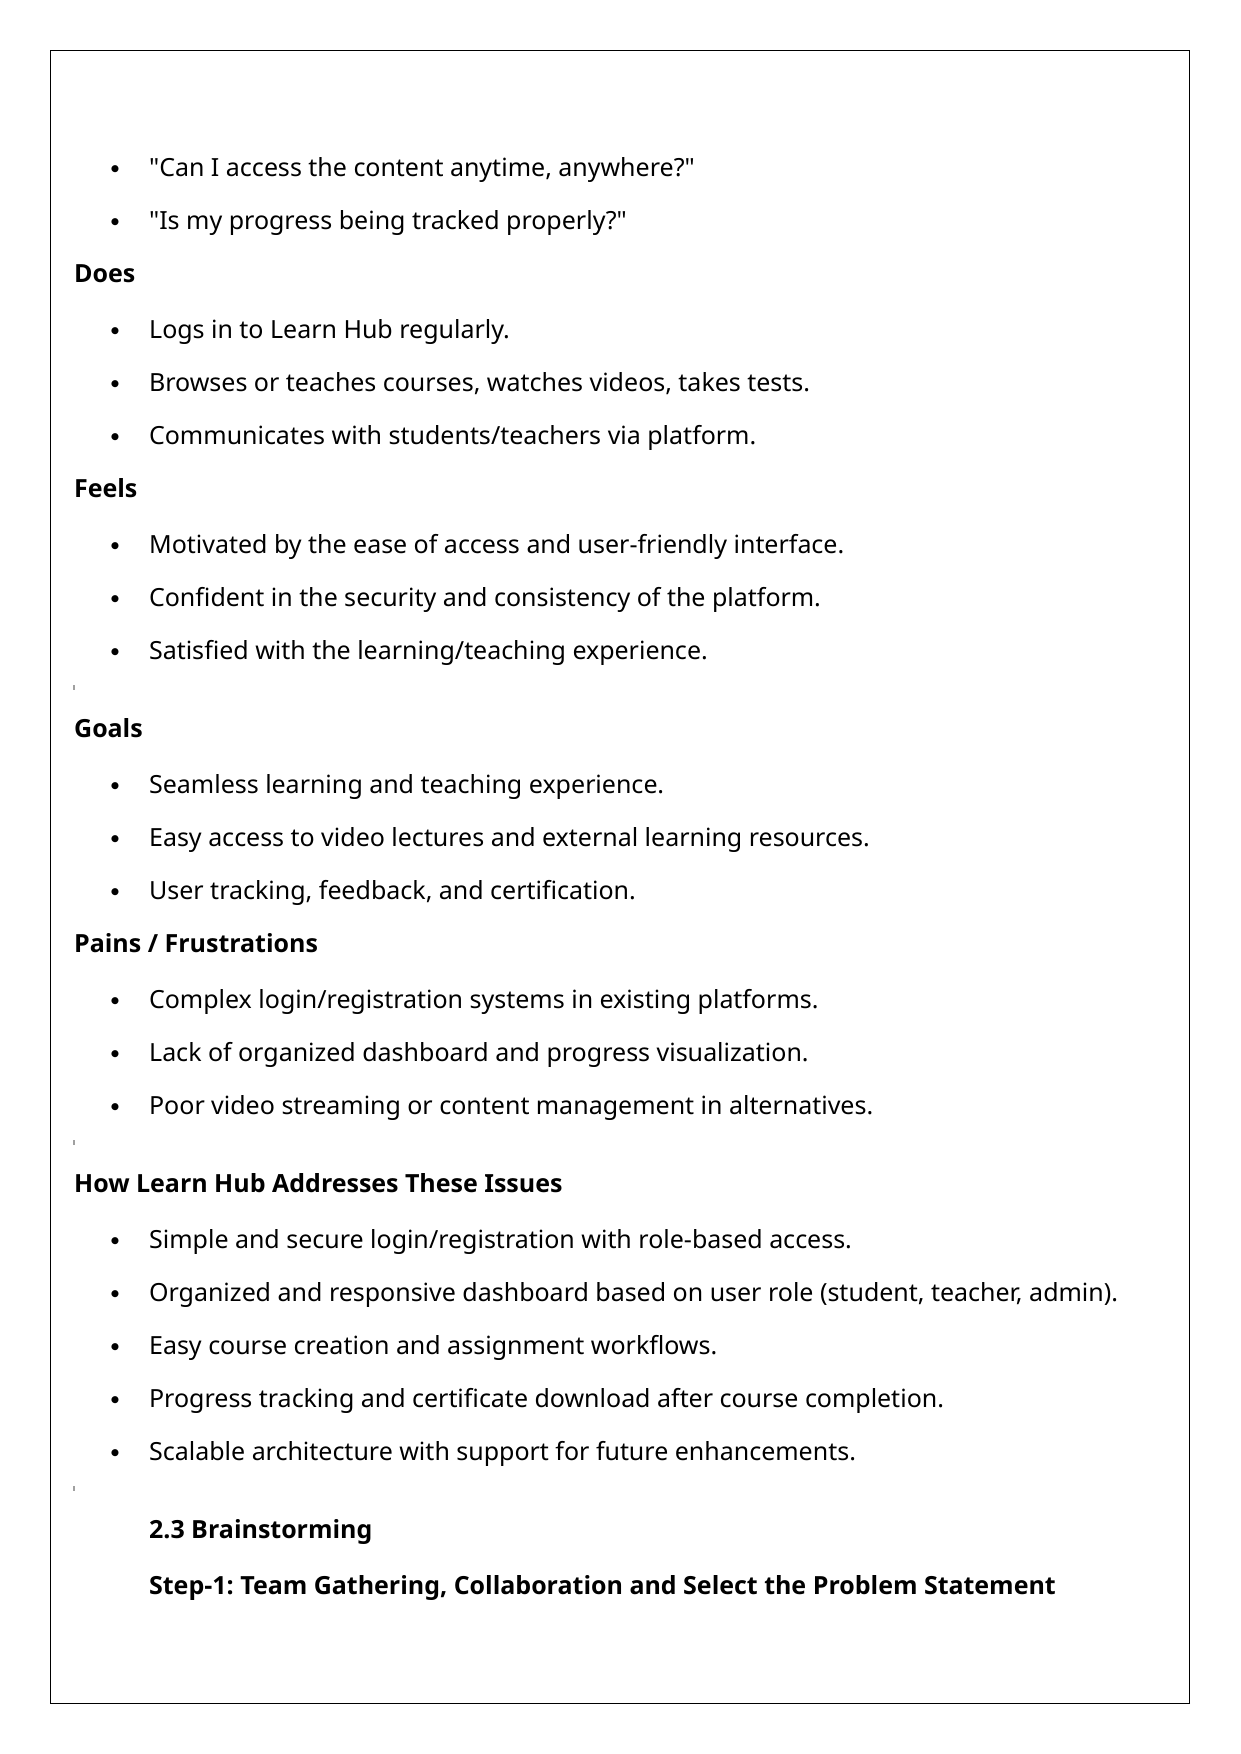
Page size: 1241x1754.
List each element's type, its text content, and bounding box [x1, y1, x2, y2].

list User tracking, feedback, and certification. [111, 873, 1152, 907]
list Motivated by the ease of access and user-friendly interface. [111, 527, 1152, 561]
list Complex login/registration systems in existing platforms. [111, 982, 1152, 1016]
list Lack of organized dashboard and progress visualization. [111, 1034, 1152, 1069]
list Logs in to Learn Hub regularly. [111, 312, 1152, 346]
list Browses or teaches courses, watches videos, takes tests. [111, 365, 1152, 399]
list Scalable architecture with support for future enhancements. [111, 1433, 1152, 1468]
list Easy access to video lectures and external learning resources. [111, 820, 1152, 854]
text Pains / Frustrations [74, 926, 1152, 960]
text Does [74, 256, 1152, 290]
list "Is my progress being tracked properly?" [111, 203, 1152, 237]
list Easy course creation and assignment workflows. [111, 1327, 1152, 1362]
list Confident in the security and consistency of the platform. [111, 580, 1152, 614]
text Goals [74, 711, 1152, 745]
list Communicates with students/teachers via platform. [111, 418, 1152, 452]
text 2.3 Brainstorming [149, 1512, 1152, 1546]
text How Learn Hub Addresses These Issues [74, 1166, 1152, 1200]
list Progress tracking and certificate download after course completion. [111, 1381, 1152, 1414]
list Simple and secure login/registration with role-based access. [111, 1221, 1152, 1256]
list Satisfied with the learning/teaching experience. [111, 633, 1152, 667]
text Feels [74, 471, 1152, 505]
list Poor video streaming or content management in alternatives. [111, 1088, 1152, 1122]
list "Can I access the content anytime, anywhere?" [111, 150, 1152, 184]
list Organized and responsive dashboard based on user role (student, teacher, admin). [111, 1274, 1152, 1308]
text Step-1: Team Gathering, Collaboration and Select the Problem Statement [74, 1567, 1152, 1601]
list Seamless learning and teaching experience. [111, 767, 1152, 801]
